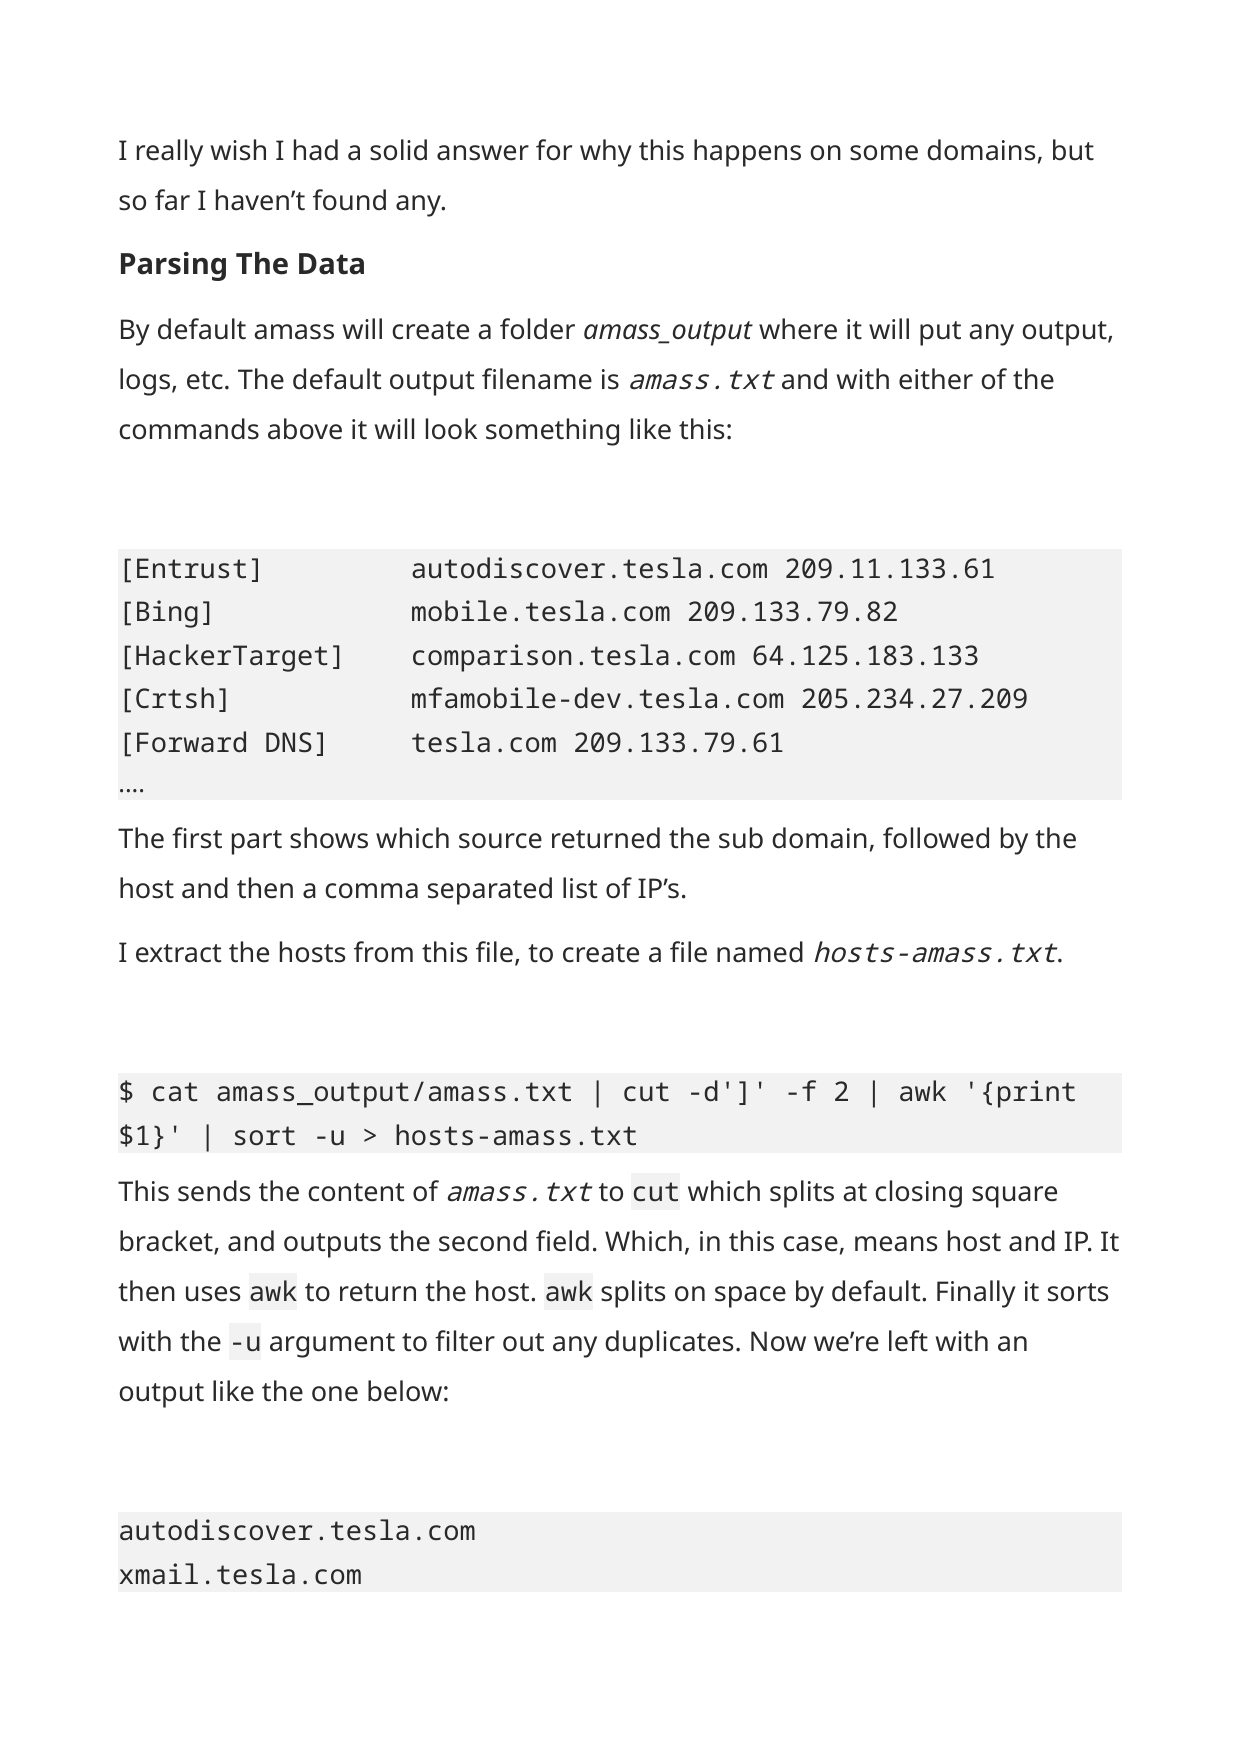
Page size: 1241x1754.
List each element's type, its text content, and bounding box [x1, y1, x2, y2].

text autodiscover.tesla.com xmail.tesla.com [118, 1512, 1122, 1592]
text The first part shows which source returned the sub domain, followed by the host and then a comma separated list of IP’s. [118, 806, 1122, 906]
text $ cat amass_output/amass.txt | cut -d']' -f 2 | awk '{print $1}' | sort -u > hosts-amass.txt [118, 1073, 1122, 1153]
text By default amass will create a folder amass_output where it will put any output, logs, etc. The default output filename is amass.txt and with either of the commands above it will look something like this: [118, 297, 1122, 447]
text I extract the hosts from this file, to create a file named hosts-amass.txt. [118, 921, 1122, 971]
text This sends the content of amass.txt to cut which splits at closing square bracket, and outputs the second field. Which, in this case, means host and IP. It then uses awk to return the host. awk splits on space by default. Finally it sorts with the -u argument to filter out any duplicates. Now we’re left with an output like the one below: [118, 1160, 1122, 1410]
text [Entrust] autodiscover.tesla.com 209.11.133.61 [Bing] mobile.tesla.com 209.133.79.82 [HackerTarget] comparison.tesla.com 64.125.183.133 [Crtsh] mfamobile-dev.tesla.com 205.234.27.209 [Forward DNS] tesla.com 209.133.79.61 .... [118, 549, 1122, 800]
text I really wish I had a solid answer for why this happens on some domains, but so far I haven’t found any. [118, 118, 1122, 218]
text Parsing The Data [118, 233, 1122, 283]
